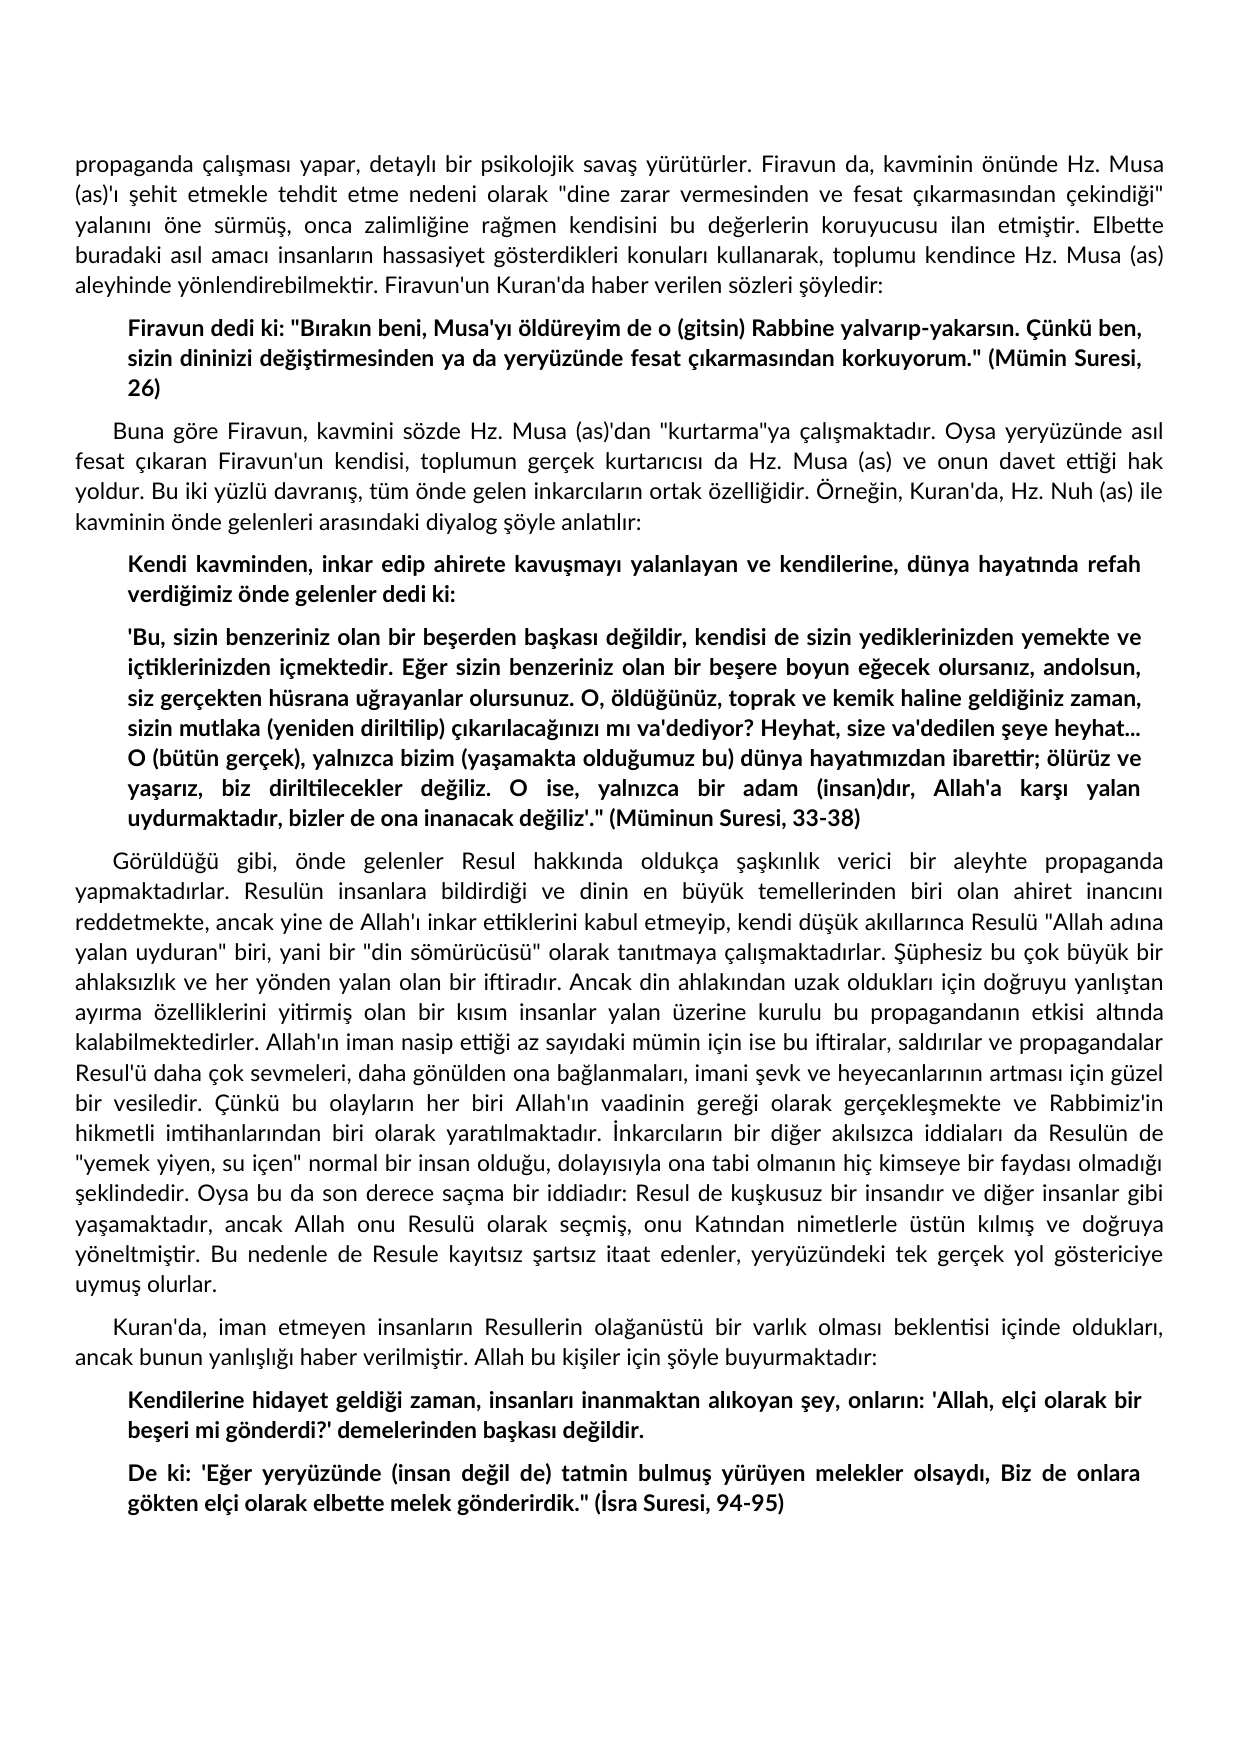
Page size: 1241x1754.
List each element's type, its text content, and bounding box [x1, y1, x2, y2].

text propaganda çalışması yapar, detaylı bir psikolojik savaş yürütürler. Firavun da, kavminin önünde Hz. Musa (as)'ı şehit etmekle tehdit etme nedeni olarak "dine zarar vermesinden ve fesat çıkarmasından çekindiği" yalanını öne sürmüş, onca zalimliğine rağmen kendisini bu değerlerin koruyucusu ilan etmiştir. Elbette buradaki asıl amacı insanların hassasiyet gösterdikleri konuları kullanarak, toplumu kendince Hz. Musa (as) aleyhinde yönlendirebilmektir. Firavun'un Kuran'da haber verilen sözleri şöyledir: [75, 150, 1165, 298]
text 'Bu, sizin benzeriniz olan bir beşerden başkası değildir, kendisi de sizin yediklerinizden yemekte ve içtiklerinizden içmektedir. Eğer sizin benzeriniz olan bir beşere boyun eğecek olursanız, andolsun, siz gerçekten hüsrana uğrayanlar olursunuz. O, öldüğünüz, toprak ve kemik haline geldiğiniz zaman, sizin mutlaka (yeniden diriltilip) çıkarılacağınızı mı va'dediyor? Heyhat, size va'dedilen şeye heyhat... O (bütün gerçek), yalnızca bizim (yaşamakta olduğumuz bu) dünya hayatımızdan ibarettir; ölürüz ve yaşarız, biz diriltilecekler değiliz. O ise, yalnızca bir adam (insan)dır, Allah'a karşı yalan uydurmaktadır, bizler de ona inanacak değiliz'." (Müminun Suresi, 33-38) [127, 623, 1143, 832]
text Kuran'da, iman etmeyen insanların Resullerin olağanüstü bir varlık olması beklentisi içinde oldukları, ancak bunun yanlışlığı haber verilmiştir. Allah bu kişiler için şöyle buyurmaktadır: [75, 1312, 1165, 1370]
text Görüldüğü gibi, önde gelenler Resul hakkında oldukça şaşkınlık verici bir aleyhte propaganda yapmaktadırlar. Resulün insanlara bildirdiği ve dinin en büyük temellerinden biri olan ahiret inancını reddetmekte, ancak yine de Allah'ı inkar ettiklerini kabul etmeyip, kendi düşük akıllarınca Resulü "Allah adına yalan uyduran" biri, yani bir "din sömürücüsü" olarak tanıtmaya çalışmaktadırlar. Şüphesiz bu çok büyük bir ahlaksızlık ve her yönden yalan olan bir iftiradır. Ancak din ahlakından uzak oldukları için doğruyu yanlıştan ayırma özelliklerini yitirmiş olan bir kısım insanlar yalan üzerine kurulu bu propagandanın etkisi altında kalabilmektedirler. Allah'ın iman nasip ettiği az sayıdaki mümin için ise bu iftiralar, saldırılar ve propagandalar Resul'ü daha çok sevmeleri, daha gönülden ona bağlanmaları, imani şevk ve heyecanlarının artması için güzel bir vesiledir. Çünkü bu olayların her biri Allah'ın vaadinin gereği olarak gerçekleşmekte ve Rabbimiz'in hikmetli imtihanlarından biri olarak yaratılmaktadır. İnkarcıların bir diğer akılsızca iddiaları da Resulün de "yemek yiyen, su içen" normal bir insan olduğu, dolayısıyla ona tabi olmanın hiç kimseye bir faydası olmadığı şeklindedir. Oysa bu da son derece saçma bir iddiadır: Resul de kuşkusuz bir insandır ve diğer insanlar gibi yaşamaktadır, ancak Allah onu Resulü olarak seçmiş, onu Katından nimetlerle üstün kılmış ve doğruya yöneltmiştir. Bu nedenle de Resule kayıtsız şartsız itaat edenler, yeryüzündeki tek gerçek yol göstericiye uymuş olurlar. [75, 847, 1165, 1297]
text De ki: 'Eğer yeryüzünde (insan değil de) tatmin bulmuş yürüyen melekler olsaydı, Biz de onlara gökten elçi olarak elbette melek gönderirdik." (İsra Suresi, 94-95) [127, 1458, 1143, 1516]
text Buna göre Firavun, kavmini sözde Hz. Musa (as)'dan "kurtarma"ya çalışmaktadır. Oysa yeryüzünde asıl fesat çıkaran Firavun'un kendisi, toplumun gerçek kurtarıcısı da Hz. Musa (as) ve onun davet ettiği hak yoldur. Bu iki yüzlü davranış, tüm önde gelen inkarcıların ortak özelliğidir. Örneğin, Kuran'da, Hz. Nuh (as) ile kavminin önde gelenleri arasındaki diyalog şöyle anlatılır: [75, 417, 1165, 535]
text Firavun dedi ki: "Bırakın beni, Musa'yı öldüreyim de o (gitsin) Rabbine yalvarıp-yakarsın. Çünkü ben, sizin dininizi değiştirmesinden ya da yeryüzünde fesat çıkarmasından korkuyorum." (Mümin Suresi, 26) [127, 313, 1143, 401]
text Kendilerine hidayet geldiği zaman, insanları inanmaktan alıkoyan şey, onların: 'Allah, elçi olarak bir beşeri mi gönderdi?' demelerinden başkası değildir. [127, 1385, 1143, 1443]
text Kendi kavminden, inkar edip ahirete kavuşmayı yalanlayan ve kendilerine, dünya hayatında refah verdiğimiz önde gelenler dedi ki: [127, 550, 1143, 608]
